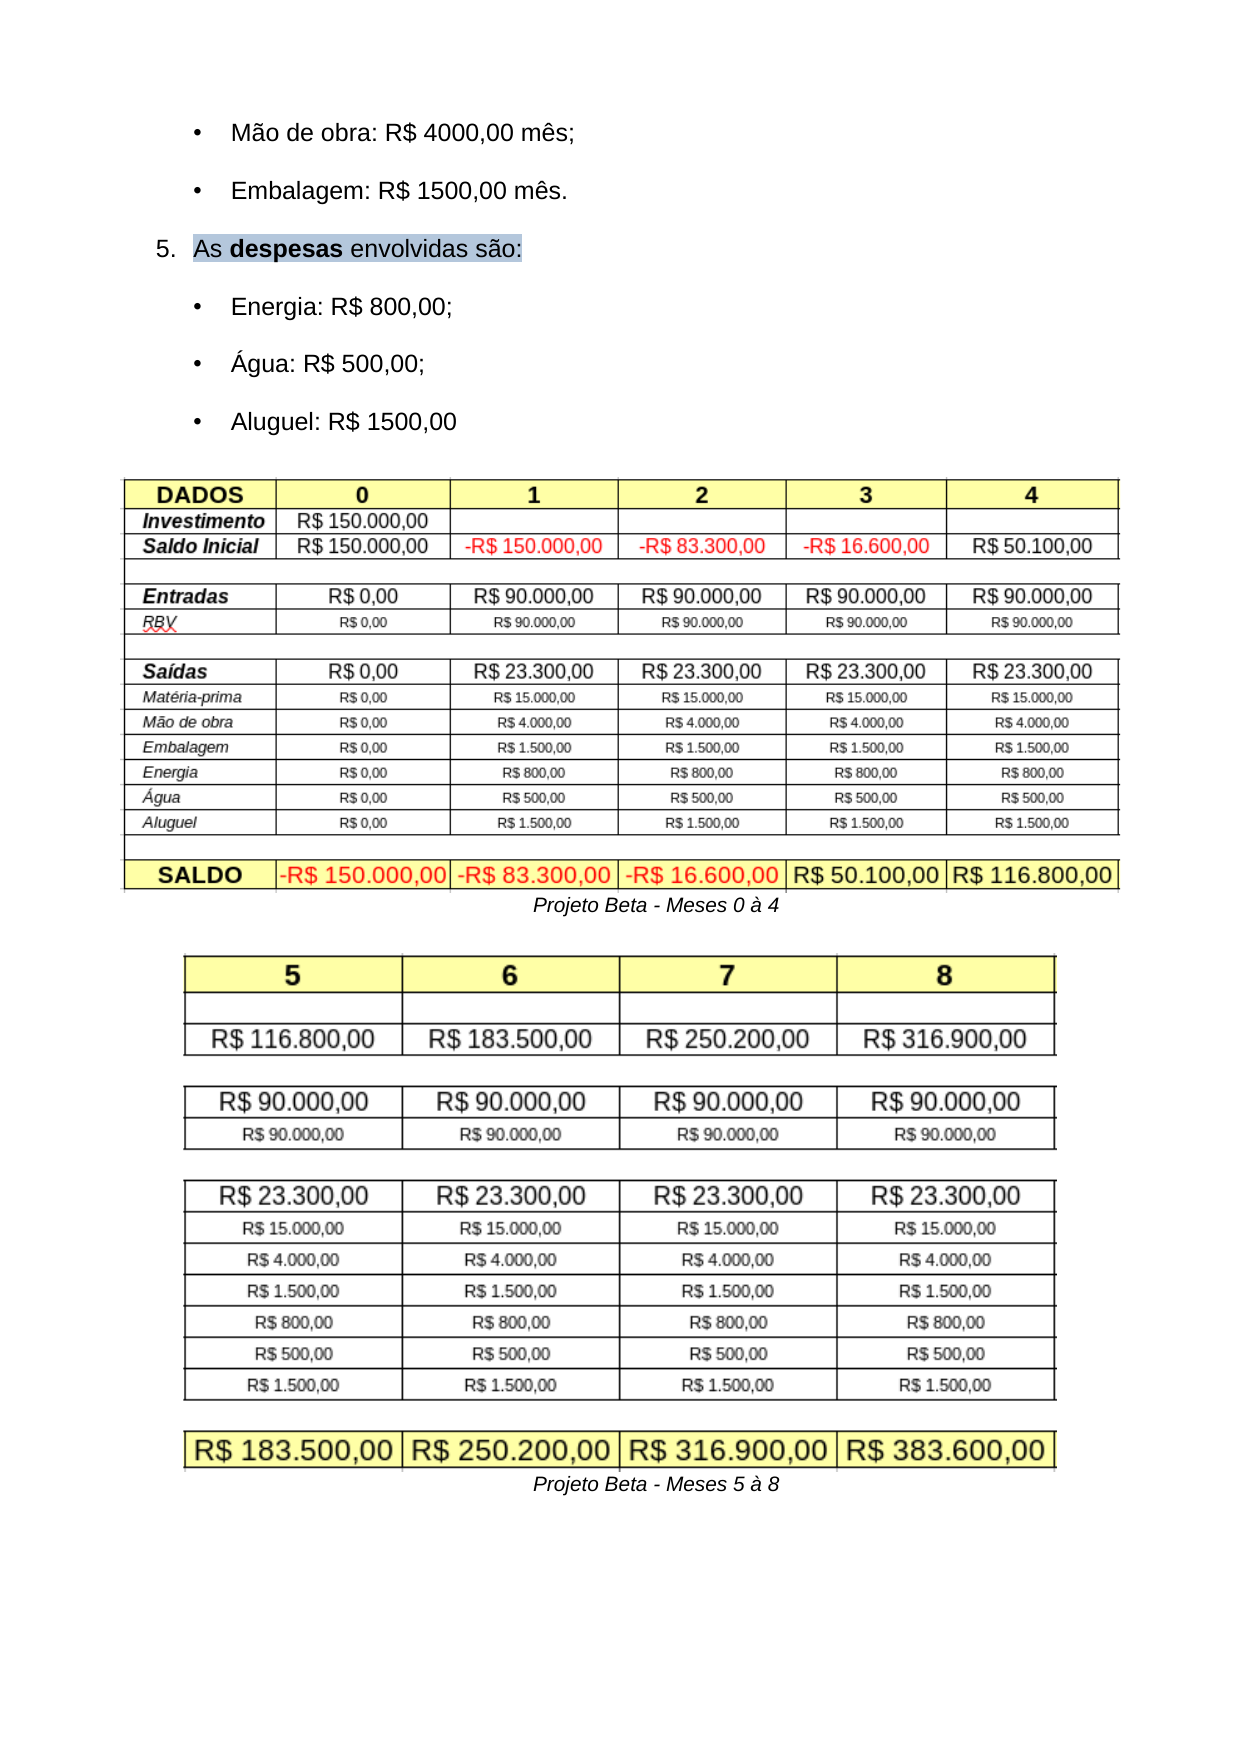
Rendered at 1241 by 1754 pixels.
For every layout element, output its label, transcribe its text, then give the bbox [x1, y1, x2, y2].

list Energia: R$ 800,00; [193, 291, 1122, 320]
list As despesas envolvidas são: [156, 234, 1122, 262]
text Projeto Beta - Meses 5 à 8 [183, 1472, 1057, 1496]
list Mão de obra: R$ 4000,00 mês; [193, 118, 1122, 147]
text Projeto Beta - Meses 0 à 4 [120, 893, 1120, 917]
list Aluguel: R$ 1500,00 [193, 407, 1122, 436]
picture [183, 953, 1057, 1472]
list Embalagem: R$ 1500,00 mês. [193, 176, 1122, 205]
list Água: R$ 500,00; [193, 349, 1122, 378]
picture [120, 477, 1121, 893]
